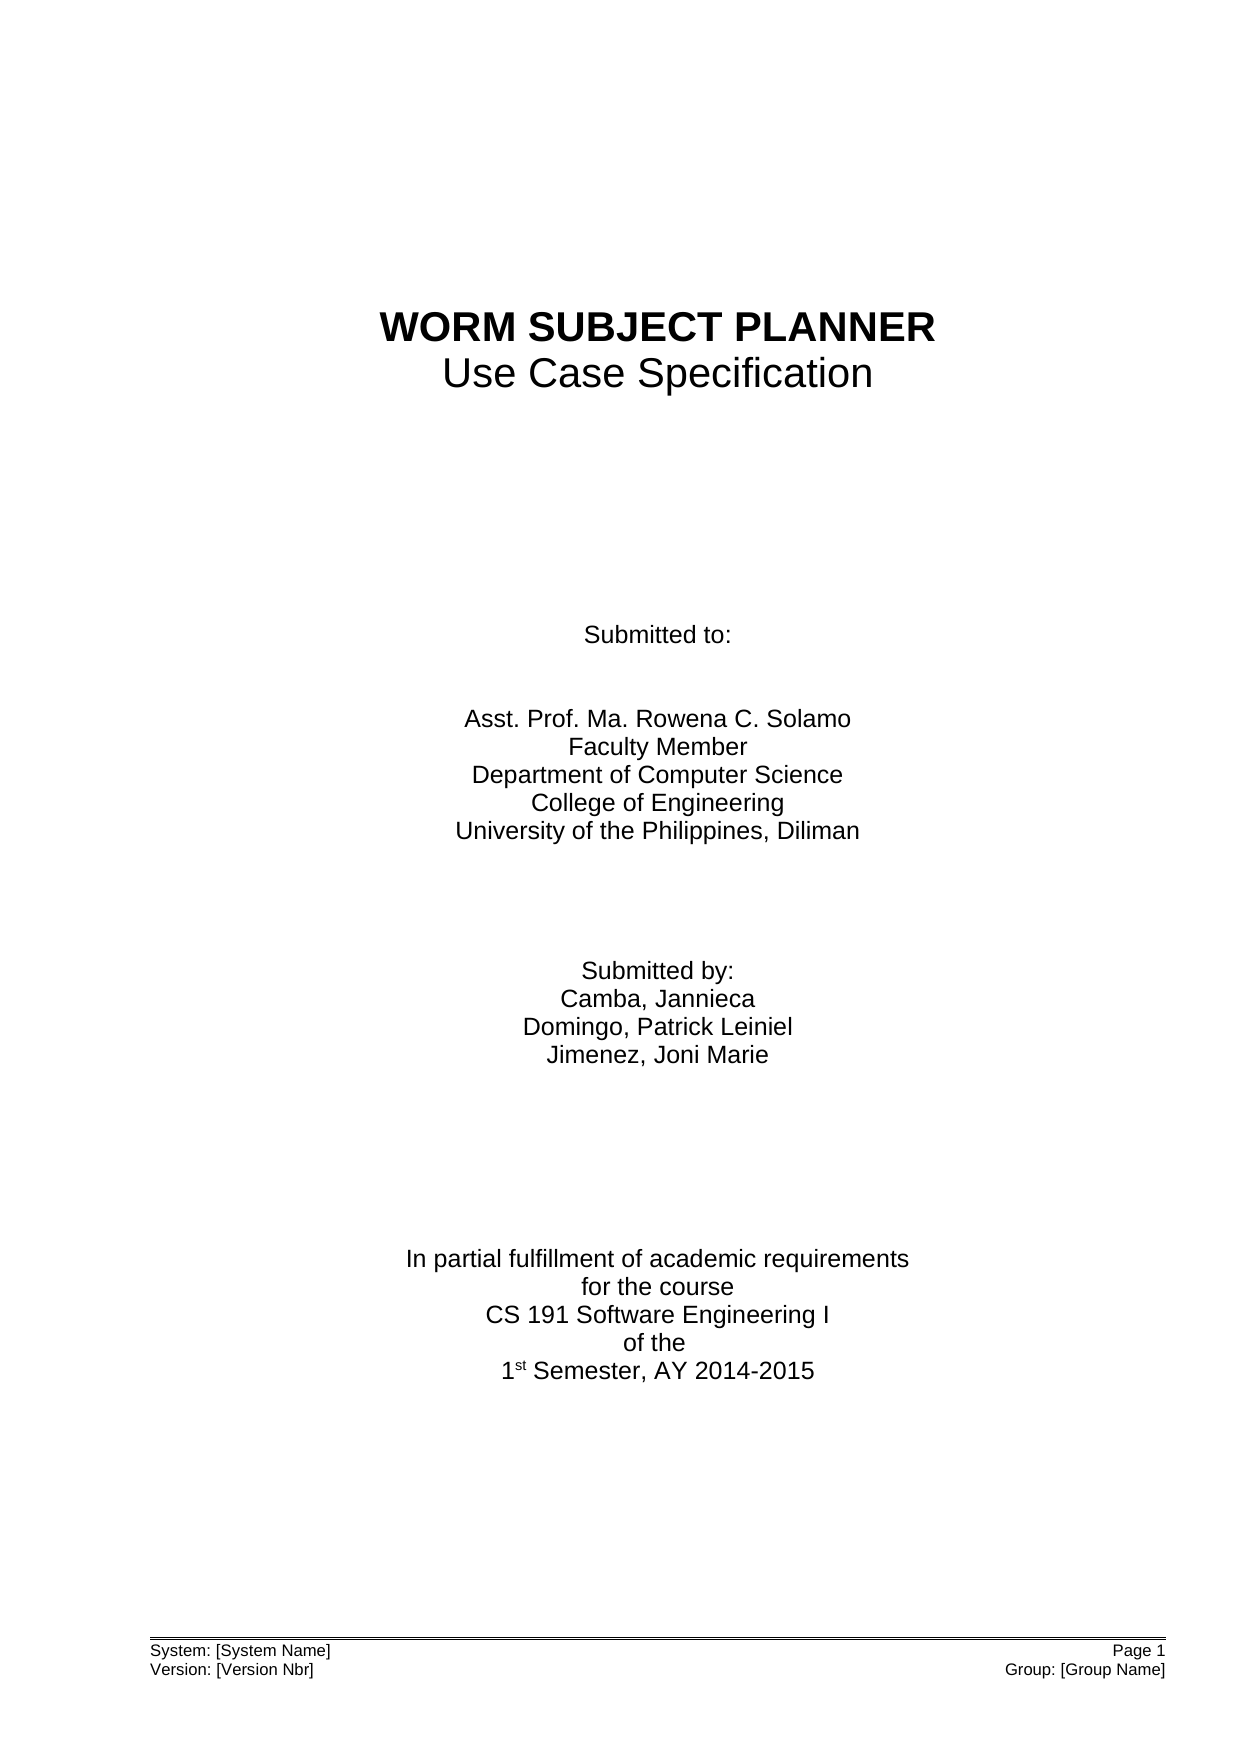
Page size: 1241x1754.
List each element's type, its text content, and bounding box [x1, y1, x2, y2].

text Jimenez, Joni Marie [150, 1041, 1166, 1069]
text Department of Computer Science [150, 761, 1166, 789]
text Domingo, Patrick Leiniel [150, 1013, 1166, 1041]
text Submitted to: [150, 621, 1166, 649]
text of the [150, 1329, 1166, 1357]
text In partial fulfillment of academic requirements [150, 1245, 1166, 1273]
text WORM SUBJECT PLANNER [150, 304, 1166, 350]
text Camba, Jannieca [150, 985, 1166, 1013]
text Use Case Specification [150, 350, 1166, 397]
text Faculty Member [150, 733, 1166, 761]
text College of Engineering [150, 789, 1166, 817]
text Submitted by: [150, 957, 1166, 985]
text for the course [150, 1273, 1166, 1301]
text CS 191 Software Engineering I [150, 1301, 1166, 1329]
text Asst. Prof. Ma. Rowena C. Solamo [150, 705, 1166, 733]
subtitle 1st Semester, AY 2014-2015 [150, 1357, 1166, 1444]
text University of the Philippines, Diliman [150, 817, 1166, 845]
